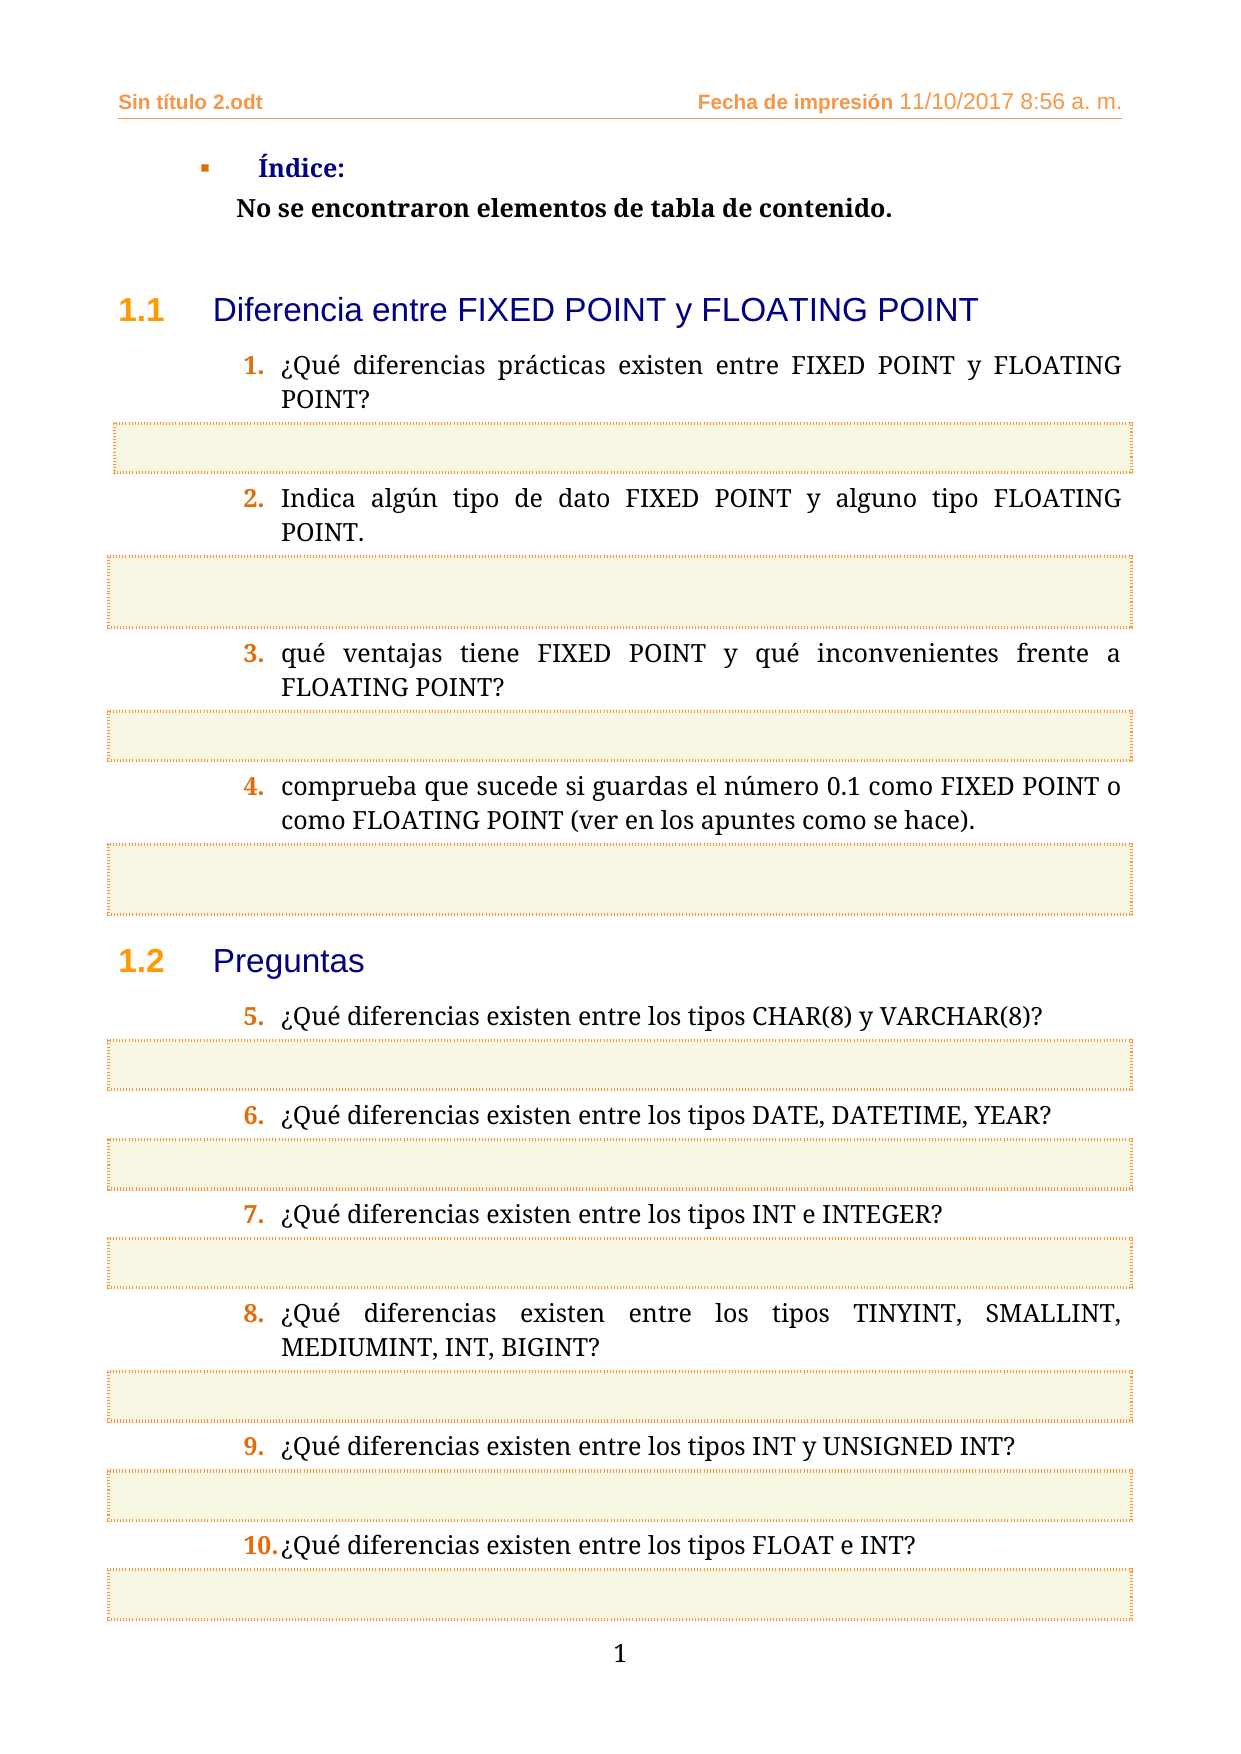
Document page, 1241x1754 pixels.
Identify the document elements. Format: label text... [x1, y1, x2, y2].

list ¿Qué diferencias existen entre los tipos INT y UNSIGNED INT? [243, 1429, 1122, 1463]
subtitle Preguntas [118, 941, 1122, 980]
list ¿Qué diferencias prácticas existen entre FIXED POINT y FLOATING POINT? [243, 348, 1122, 416]
list Índice: [199, 151, 1122, 185]
list ¿Qué diferencias existen entre los tipos FLOAT e INT? [243, 1528, 1122, 1562]
list ¿Qué diferencias existen entre los tipos INT e INTEGER? [243, 1197, 1122, 1231]
text No se encontraron elementos de tabla de contenido. [236, 191, 1122, 225]
list Indica algún tipo de dato FIXED POINT y alguno tipo FLOATING POINT. [243, 481, 1122, 549]
list comprueba que sucede si guardas el número 0.1 como FIXED POINT o como FLOATING POINT (ver en los apuntes como se hace). [243, 768, 1122, 836]
list ¿Qué diferencias existen entre los tipos DATE, DATETIME, YEAR? [243, 1098, 1122, 1132]
list ¿Qué diferencias existen entre los tipos CHAR(8) y VARCHAR(8)? [243, 999, 1122, 1033]
list qué ventajas tiene FIXED POINT y qué inconvenientes frente a FLOATING POINT? [243, 635, 1122, 703]
subtitle Diferencia entre FIXED POINT y FLOATING POINT [118, 291, 1122, 329]
list ¿Qué diferencias existen entre los tipos TINYINT, SMALLINT, MEDIUMINT, INT, BIGINT? [243, 1296, 1122, 1364]
